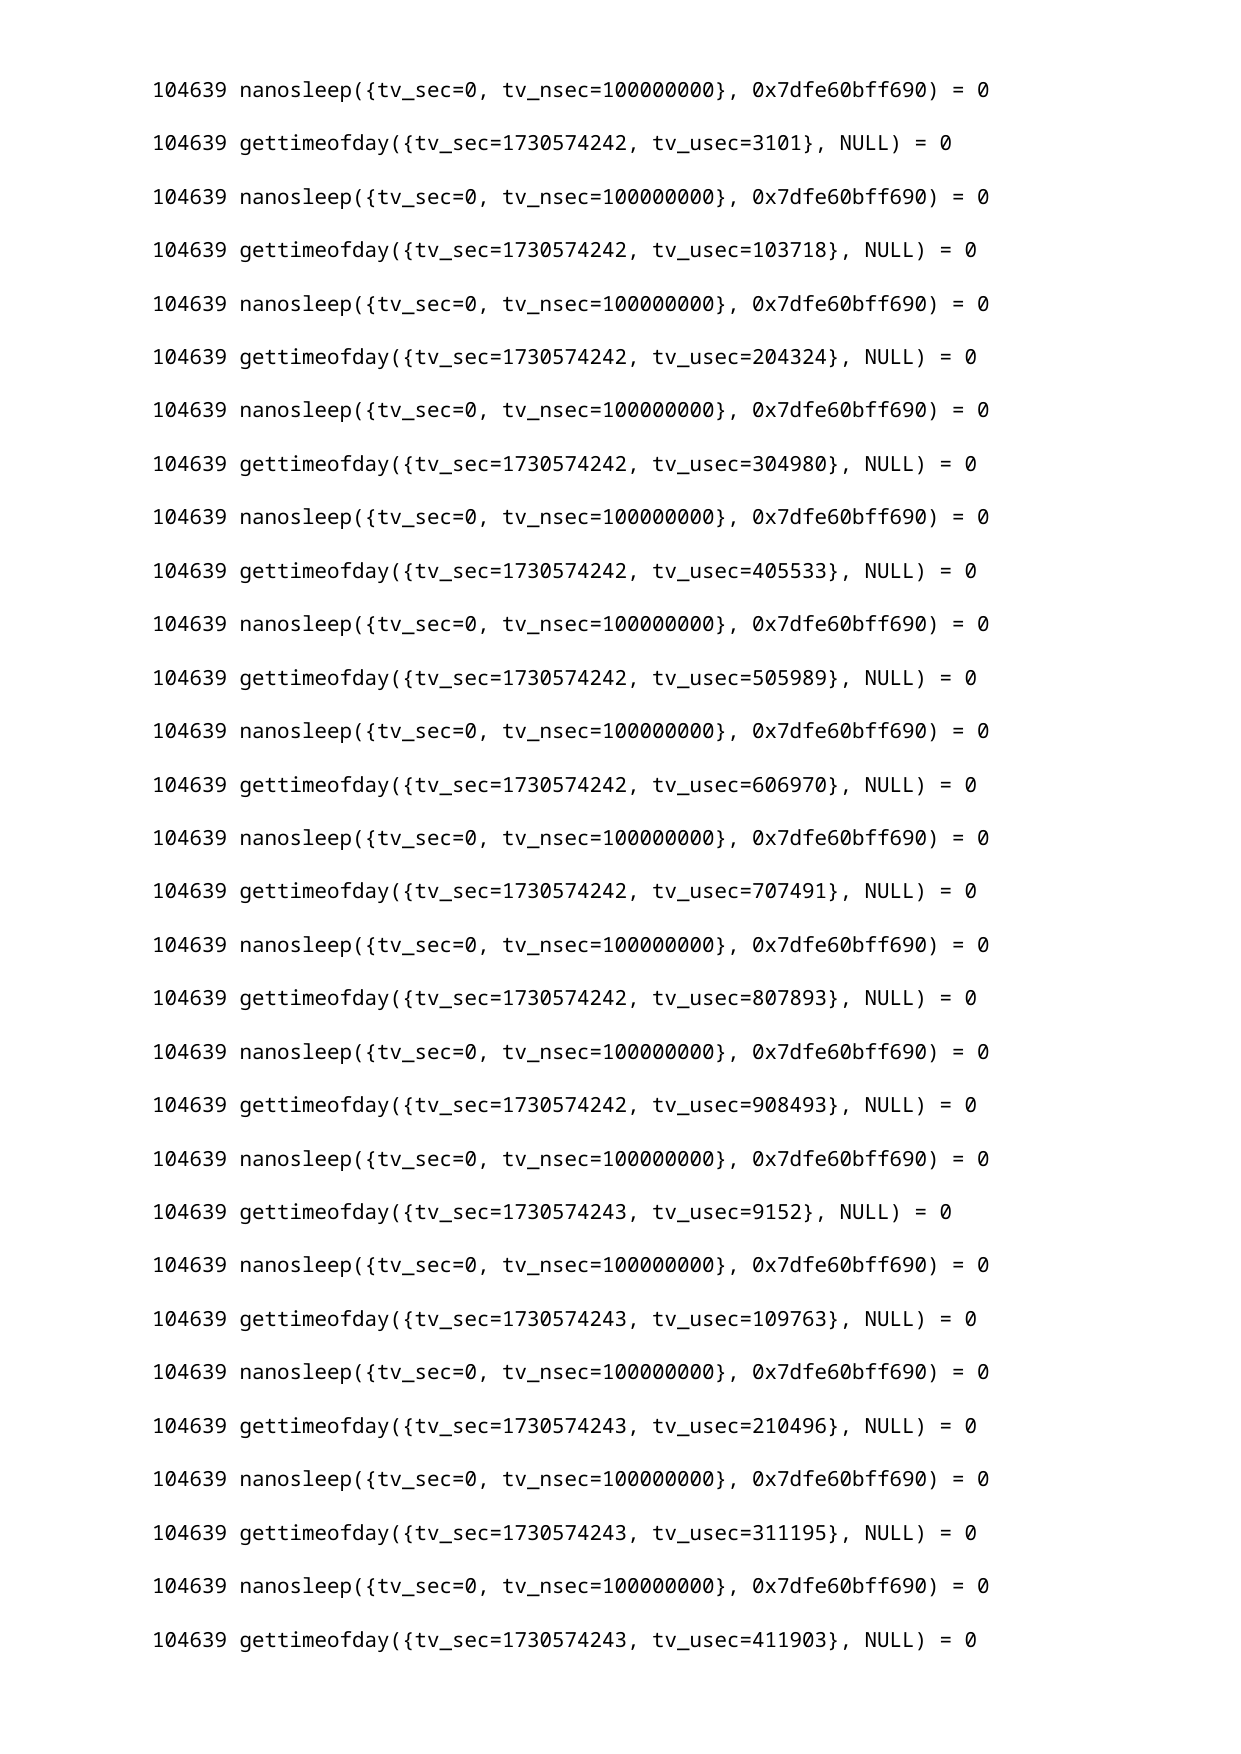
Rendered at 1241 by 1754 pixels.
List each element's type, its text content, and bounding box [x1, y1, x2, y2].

text 104639 nanosleep({tv_sec=0, tv_nsec=100000000}, 0x7dfe60bff690) = 0 [93, 1037, 1147, 1065]
text 104639 gettimeofday({tv_sec=1730574243, tv_usec=9152}, NULL) = 0 [93, 1197, 1147, 1226]
text 104639 gettimeofday({tv_sec=1730574243, tv_usec=411903}, NULL) = 0 [93, 1625, 1147, 1653]
text 104639 nanosleep({tv_sec=0, tv_nsec=100000000}, 0x7dfe60bff690) = 0 [93, 609, 1147, 638]
text 104639 nanosleep({tv_sec=0, tv_nsec=100000000}, 0x7dfe60bff690) = 0 [93, 930, 1147, 958]
text 104639 gettimeofday({tv_sec=1730574243, tv_usec=210496}, NULL) = 0 [93, 1411, 1147, 1439]
text 104639 nanosleep({tv_sec=0, tv_nsec=100000000}, 0x7dfe60bff690) = 0 [93, 1571, 1147, 1600]
text 104639 nanosleep({tv_sec=0, tv_nsec=100000000}, 0x7dfe60bff690) = 0 [93, 182, 1147, 210]
text 104639 nanosleep({tv_sec=0, tv_nsec=100000000}, 0x7dfe60bff690) = 0 [93, 1464, 1147, 1493]
text 104639 gettimeofday({tv_sec=1730574242, tv_usec=908493}, NULL) = 0 [93, 1090, 1147, 1119]
text 104639 gettimeofday({tv_sec=1730574242, tv_usec=103718}, NULL) = 0 [93, 235, 1147, 264]
text 104639 gettimeofday({tv_sec=1730574242, tv_usec=807893}, NULL) = 0 [93, 983, 1147, 1012]
text 104639 gettimeofday({tv_sec=1730574242, tv_usec=505989}, NULL) = 0 [93, 663, 1147, 691]
text 104639 gettimeofday({tv_sec=1730574242, tv_usec=606970}, NULL) = 0 [93, 770, 1147, 798]
text 104639 nanosleep({tv_sec=0, tv_nsec=100000000}, 0x7dfe60bff690) = 0 [93, 1144, 1147, 1172]
text 104639 gettimeofday({tv_sec=1730574243, tv_usec=109763}, NULL) = 0 [93, 1304, 1147, 1332]
text 104639 nanosleep({tv_sec=0, tv_nsec=100000000}, 0x7dfe60bff690) = 0 [93, 75, 1147, 103]
text 104639 gettimeofday({tv_sec=1730574242, tv_usec=405533}, NULL) = 0 [93, 556, 1147, 584]
text 104639 nanosleep({tv_sec=0, tv_nsec=100000000}, 0x7dfe60bff690) = 0 [93, 502, 1147, 531]
text 104639 gettimeofday({tv_sec=1730574242, tv_usec=204324}, NULL) = 0 [93, 342, 1147, 371]
text 104639 nanosleep({tv_sec=0, tv_nsec=100000000}, 0x7dfe60bff690) = 0 [93, 289, 1147, 317]
text 104639 nanosleep({tv_sec=0, tv_nsec=100000000}, 0x7dfe60bff690) = 0 [93, 396, 1147, 424]
text 104639 nanosleep({tv_sec=0, tv_nsec=100000000}, 0x7dfe60bff690) = 0 [93, 716, 1147, 745]
text 104639 gettimeofday({tv_sec=1730574242, tv_usec=707491}, NULL) = 0 [93, 877, 1147, 905]
text 104639 gettimeofday({tv_sec=1730574242, tv_usec=304980}, NULL) = 0 [93, 449, 1147, 477]
text 104639 nanosleep({tv_sec=0, tv_nsec=100000000}, 0x7dfe60bff690) = 0 [93, 1251, 1147, 1279]
text 104639 nanosleep({tv_sec=0, tv_nsec=100000000}, 0x7dfe60bff690) = 0 [93, 1357, 1147, 1386]
text 104639 gettimeofday({tv_sec=1730574242, tv_usec=3101}, NULL) = 0 [93, 128, 1147, 157]
text 104639 nanosleep({tv_sec=0, tv_nsec=100000000}, 0x7dfe60bff690) = 0 [93, 823, 1147, 852]
text 104639 gettimeofday({tv_sec=1730574243, tv_usec=311195}, NULL) = 0 [93, 1518, 1147, 1546]
